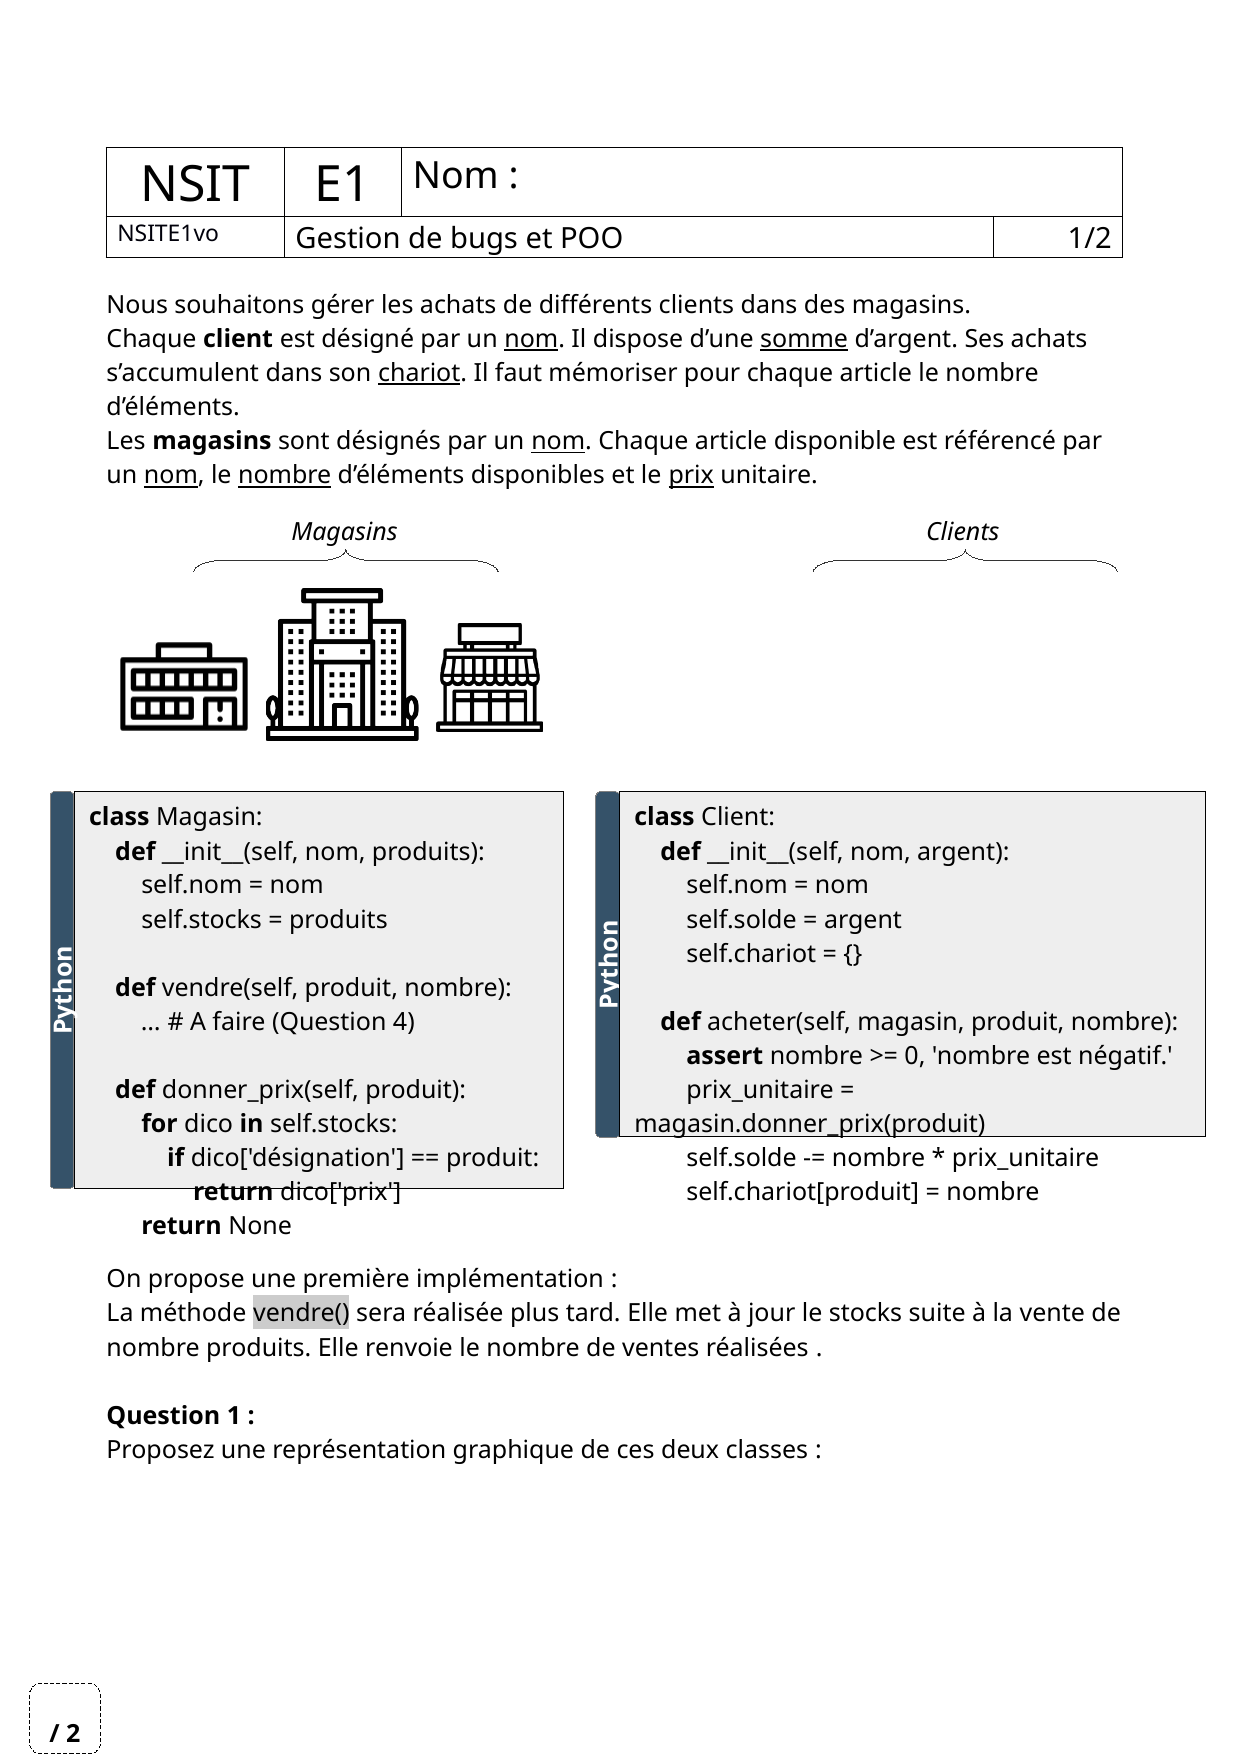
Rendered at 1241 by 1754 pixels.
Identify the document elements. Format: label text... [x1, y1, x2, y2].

text Nous souhaitons gérer les achats de différents clients dans des magasins. Chaque client est désigné par un nom. Il dispose d’une somme d’argent. Ses achats s’accumulent dans son chariot. Il faut mémoriser pour chaque article le nombre d’éléments. [106, 287, 1122, 423]
picture [435, 623, 543, 732]
text Question 1 : [106, 1397, 1122, 1431]
text La méthode vendre() sera réalisée plus tard. Elle met à jour le stocks suite à la vente de nombre produits. Elle renvoie le nombre de ventes réalisées . [106, 1295, 1122, 1363]
picture [266, 588, 419, 741]
text Les magasins sont désignés par un nom. Chaque article disponible est référencé par un nom, le nombre d’éléments disponibles et le prix unitaire. [106, 423, 1122, 491]
picture [120, 622, 248, 751]
text Proposez une représentation graphique de ces deux classes : [106, 1431, 1122, 1465]
text On propose une première implémentation : [106, 1261, 1122, 1295]
